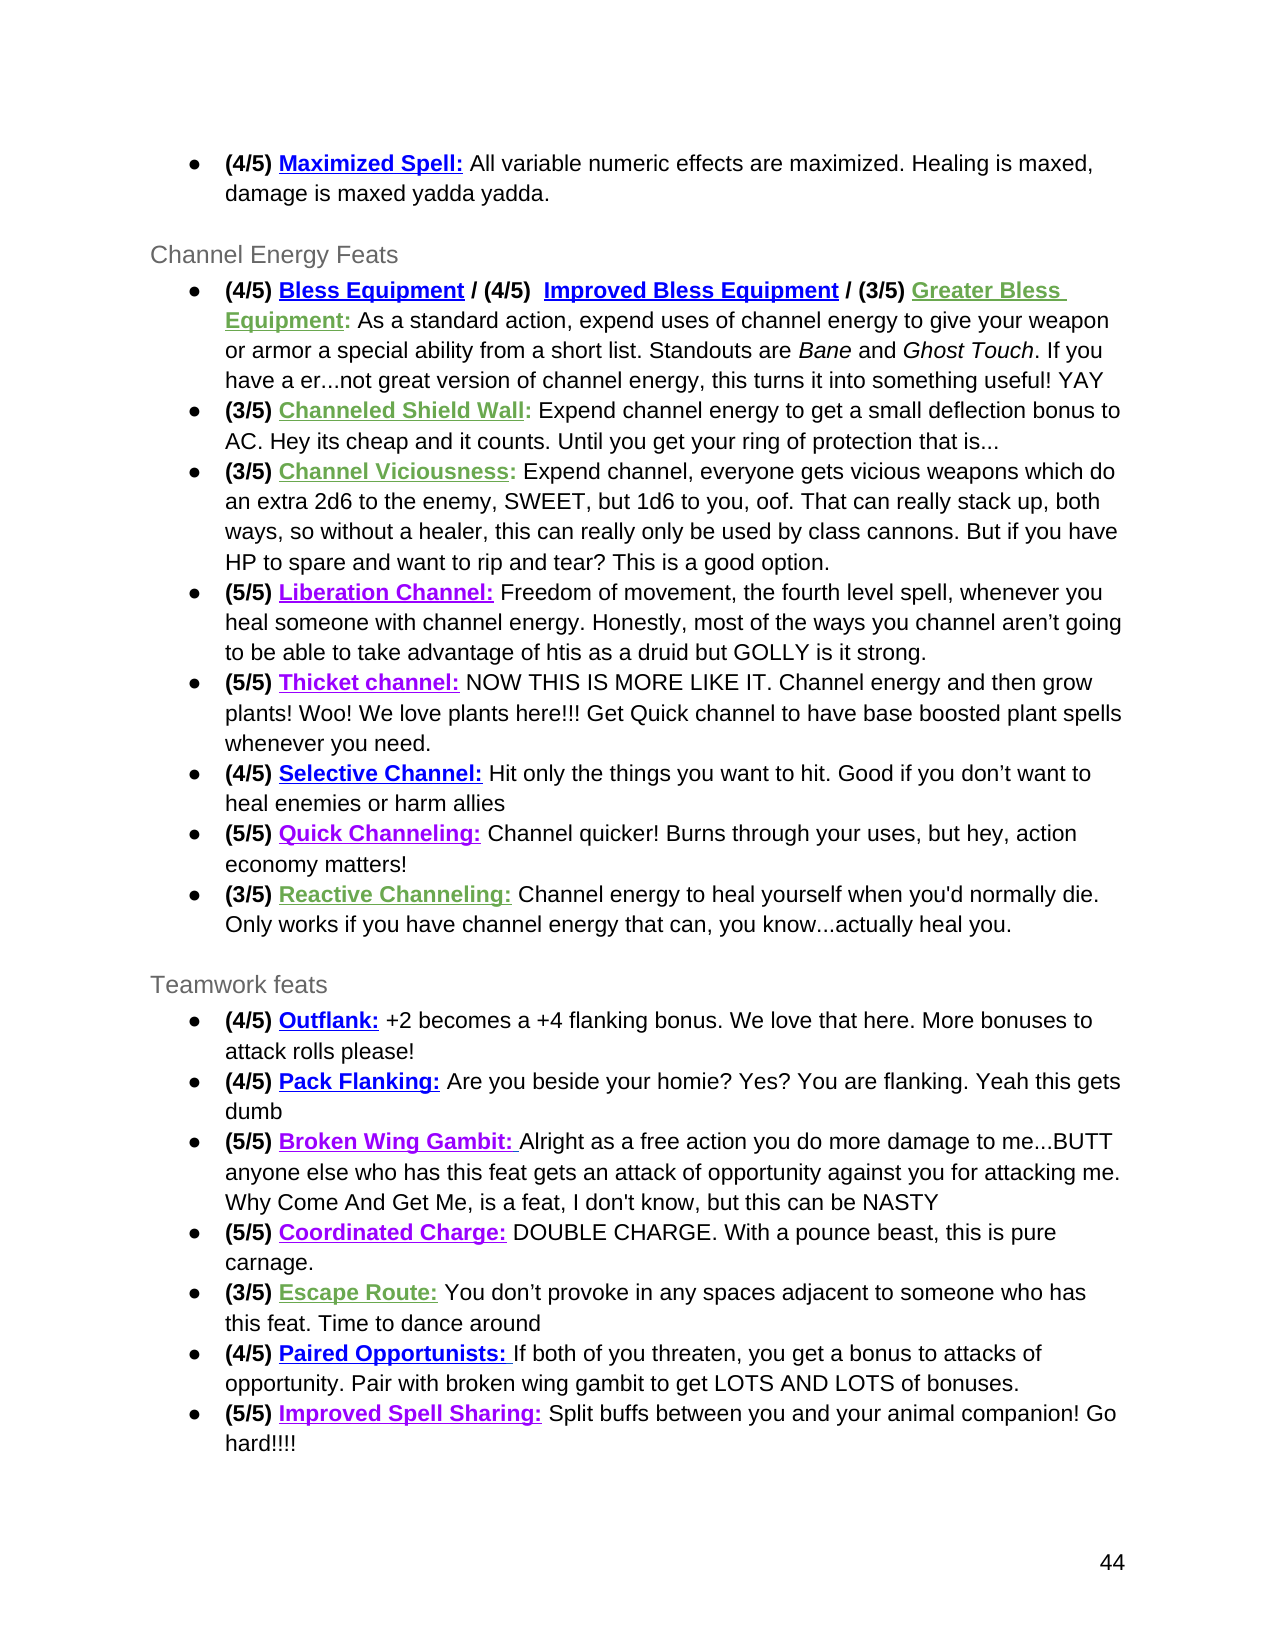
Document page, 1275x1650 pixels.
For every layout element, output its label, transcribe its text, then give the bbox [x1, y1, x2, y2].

list (4/5) Pack Flanking: Are you beside your homie? Yes? You are flanking. Yeah this gets dumb [187, 1068, 1125, 1124]
list (4/5) Bless Equipment / (4/5) Improved Bless Equipment / (3/5) Greater Bless Equipment: As a standard action, expend uses of channel energy to give your weapon or armor a special ability from a short list. Standouts are Bane and Ghost Touch. If you have a er...not great version of channel energy, this turns it into something useful! YAY [187, 277, 1125, 394]
list (5/5) Coordinated Charge: DOUBLE CHARGE. With a pounce beast, this is pure carnage. [187, 1219, 1125, 1276]
list (3/5) Channeled Shield Wall: Expend channel energy to get a small deflection bonus to AC. Hey its cheap and it counts. Until you get your ring of protection that is... [187, 397, 1125, 454]
list (4/5) Selective Channel: Hit only the things you want to hit. Good if you don’t want to heal enemies or harm allies [187, 760, 1125, 817]
list (4/5) Outflank: +2 becomes a +4 flanking bonus. We love that here. More bonuses to attack rolls please! [187, 1007, 1125, 1064]
list (5/5) Thicket channel: NOW THIS IS MORE LIKE IT. Channel energy and then grow plants! Woo! We love plants here!!! Get Quick channel to have base boosted plant spells whenever you need. [187, 669, 1125, 756]
list (4/5) Paired Opportunists: If both of you threaten, you get a bonus to attacks of opportunity. Pair with broken wing gambit to get LOTS AND LOTS of bonuses. [187, 1340, 1125, 1396]
list (5/5) Improved Spell Sharing: Split buffs between you and your animal companion! Go hard!!!! [187, 1400, 1125, 1487]
list (5/5) Quick Channeling: Channel quicker! Burns through your uses, but hey, action economy matters! [187, 820, 1125, 877]
list (3/5) Reactive Channeling: Channel energy to heal yourself when you'd normally die. Only works if you have channel energy that can, you know...actually heal you. [187, 881, 1125, 937]
list (3/5) Channel Viciousness: Expend channel, everyone gets vicious weapons which do an extra 2d6 to the enemy, SWEET, but 1d6 to you, oof. That can really stack up, both ways, so without a healer, this can really only be used by class cannons. But if you have HP to spare and want to rip and tear? This is a good option. [187, 458, 1125, 575]
subtitle Teamwork feats [150, 970, 1125, 999]
list (3/5) Escape Route: You don’t provoke in any spaces adjacent to someone who has this feat. Time to dance around [187, 1279, 1125, 1336]
list (5/5) Broken Wing Gambit: Alright as a free action you do more damage to me...BUTT anyone else who has this feat gets an attack of opportunity against you for attacking me. Why Come And Get Me, is a feat, I don't know, but this can be NASTY [187, 1128, 1125, 1215]
list (4/5) Maximized Spell: All variable numeric effects are maximized. Healing is maxed, damage is maxed yadda yadda. [187, 150, 1125, 207]
subtitle Channel Energy Feats [150, 239, 1125, 268]
list (5/5) Liberation Channel: Freedom of movement, the fourth level spell, whenever you heal someone with channel energy. Honestly, most of the ways you channel aren’t going to be able to take advantage of htis as a druid but GOLLY is it strong. [187, 579, 1125, 666]
